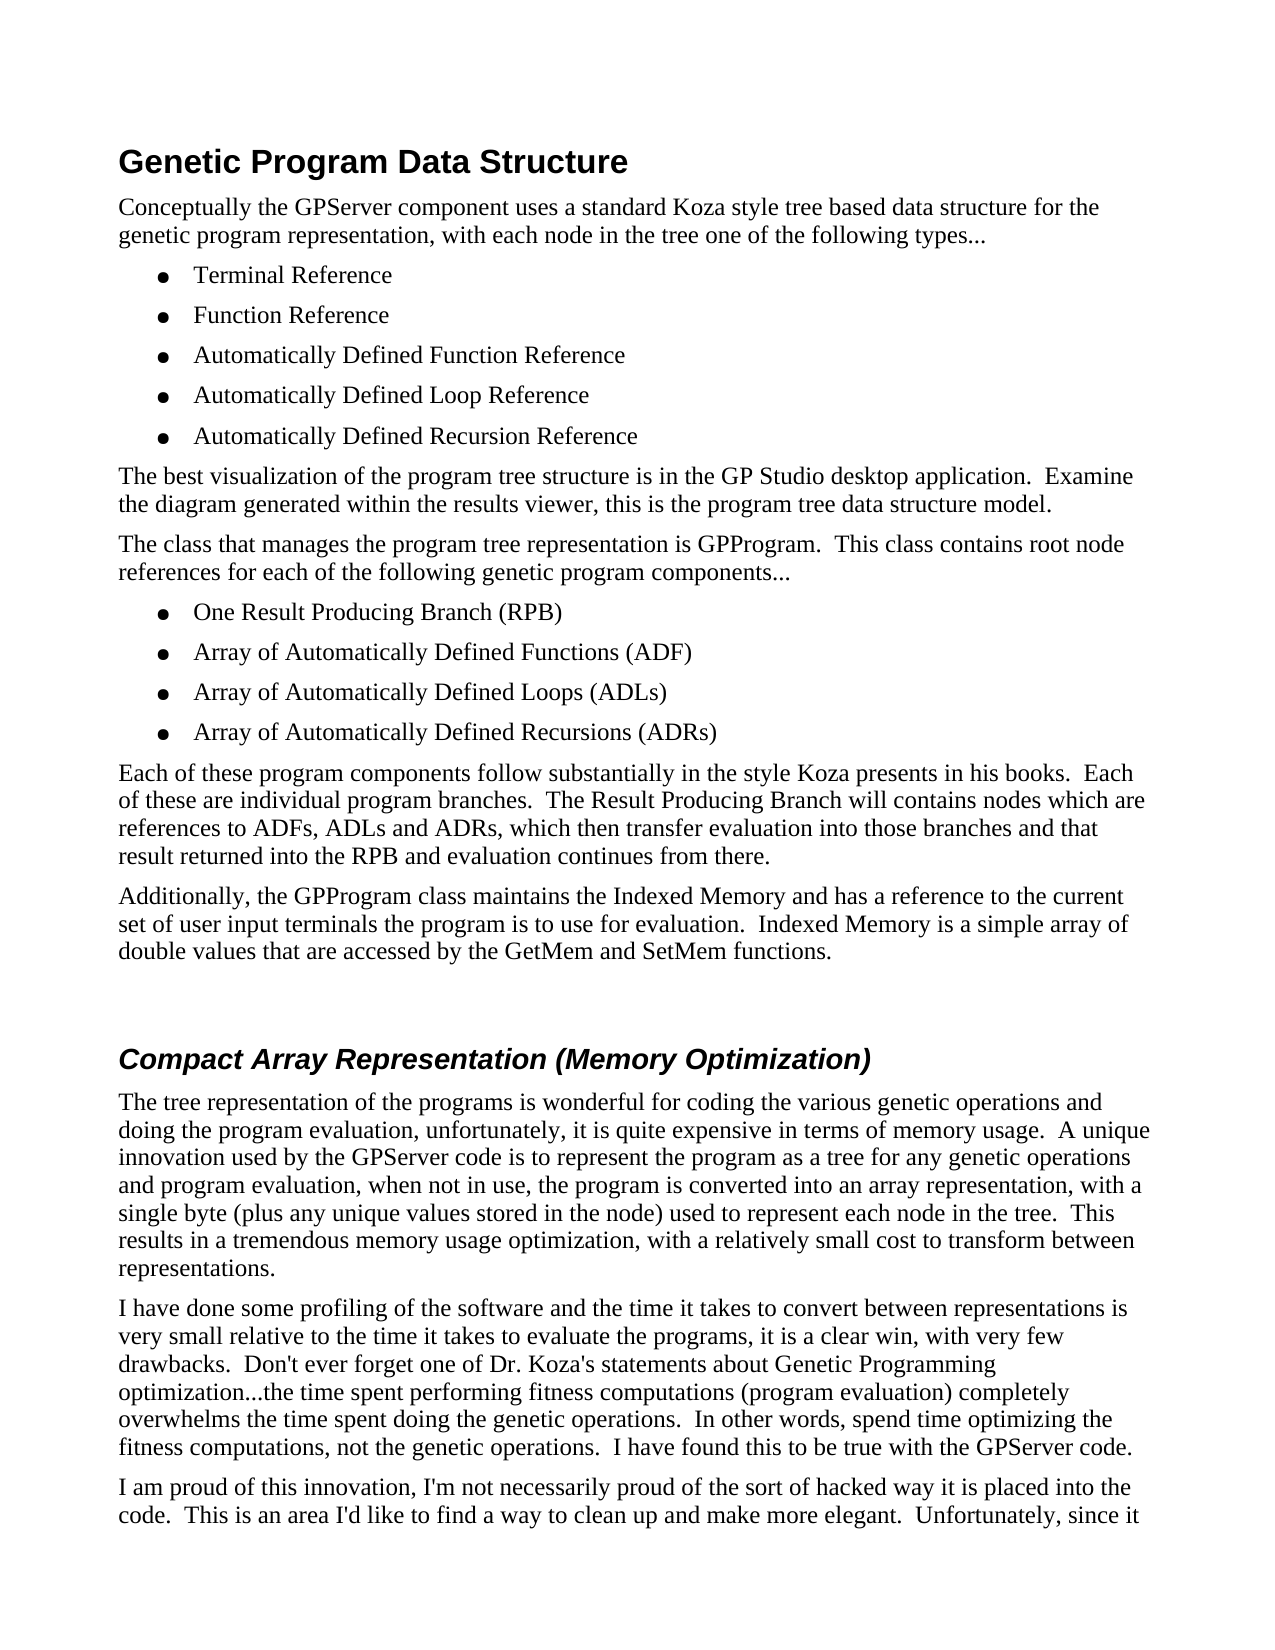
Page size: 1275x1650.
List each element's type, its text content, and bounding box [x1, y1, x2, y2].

subtitle Compact Array Representation (Memory Optimization) [118, 1043, 1157, 1076]
text Conceptually the GPServer component uses a standard Koza style tree based data structure for the genetic program representation, with each node in the tree one of the following types... [118, 193, 1157, 248]
text I have done some profiling of the software and the time it takes to convert between representations is very small relative to the time it takes to evaluate the programs, it is a clear win, with very few drawbacks. Don't ever forget one of Dr. Koza's statements about Genetic Programming optimization...the time spent performing fitness computations (program evaluation) completely overwhelms the time spent doing the genetic operations. In other words, spend time optimizing the fitness computations, not the genetic operations. I have found this to be true with the GPServer code. [118, 1294, 1157, 1461]
list Terminal Reference [156, 261, 1157, 289]
text Additionally, the GPProgram class maintains the Indexed Memory and has a reference to the current set of user input terminals the program is to use for evaluation. Indexed Memory is a simple array of double values that are accessed by the GetMem and SetMem functions. [118, 882, 1157, 965]
text Each of these program components follow substantially in the style Koza presents in his books. Each of these are individual program branches. The Result Producing Branch will contains nodes which are references to ADFs, ADLs and ADRs, which then transfer evaluation into those branches and that result returned into the RPB and evaluation continues from there. [118, 759, 1157, 869]
text The best visualization of the program tree structure is in the GP Studio desktop application. Examine the diagram generated within the results viewer, this is the program tree data structure model. [118, 462, 1157, 517]
list Function Reference [156, 301, 1157, 329]
list Automatically Defined Recursion Reference [156, 422, 1157, 449]
list Automatically Defined Loop Reference [156, 382, 1157, 409]
text The tree representation of the programs is wonderful for coding the various genetic operations and doing the program evaluation, unfortunately, it is quite expensive in terms of memory usage. A unique innovation used by the GPServer code is to represent the program as a tree for any genetic operations and program evaluation, when not in use, the program is converted into an array representation, with a single byte (plus any unique values stored in the node) used to represent each node in the tree. This results in a tremendous memory usage optimization, with a relatively small cost to transform between representations. [118, 1088, 1157, 1282]
list Array of Automatically Defined Recursions (ADRs) [156, 718, 1157, 746]
text The class that manages the program tree representation is GPProgram. This class contains root node references for each of the following genetic program components... [118, 530, 1157, 585]
subtitle Genetic Program Data Structure [118, 143, 1157, 181]
list Array of Automatically Defined Loops (ADLs) [156, 678, 1157, 706]
list Array of Automatically Defined Functions (ADF) [156, 638, 1157, 666]
list Automatically Defined Function Reference [156, 341, 1157, 369]
text I am proud of this innovation, I'm not necessarily proud of the sort of hacked way it is placed into the code. This is an area I'd like to find a way to clean up and make more elegant. Unfortunately, since it [118, 1473, 1157, 1529]
list One Result Producing Branch (RPB) [156, 598, 1157, 626]
